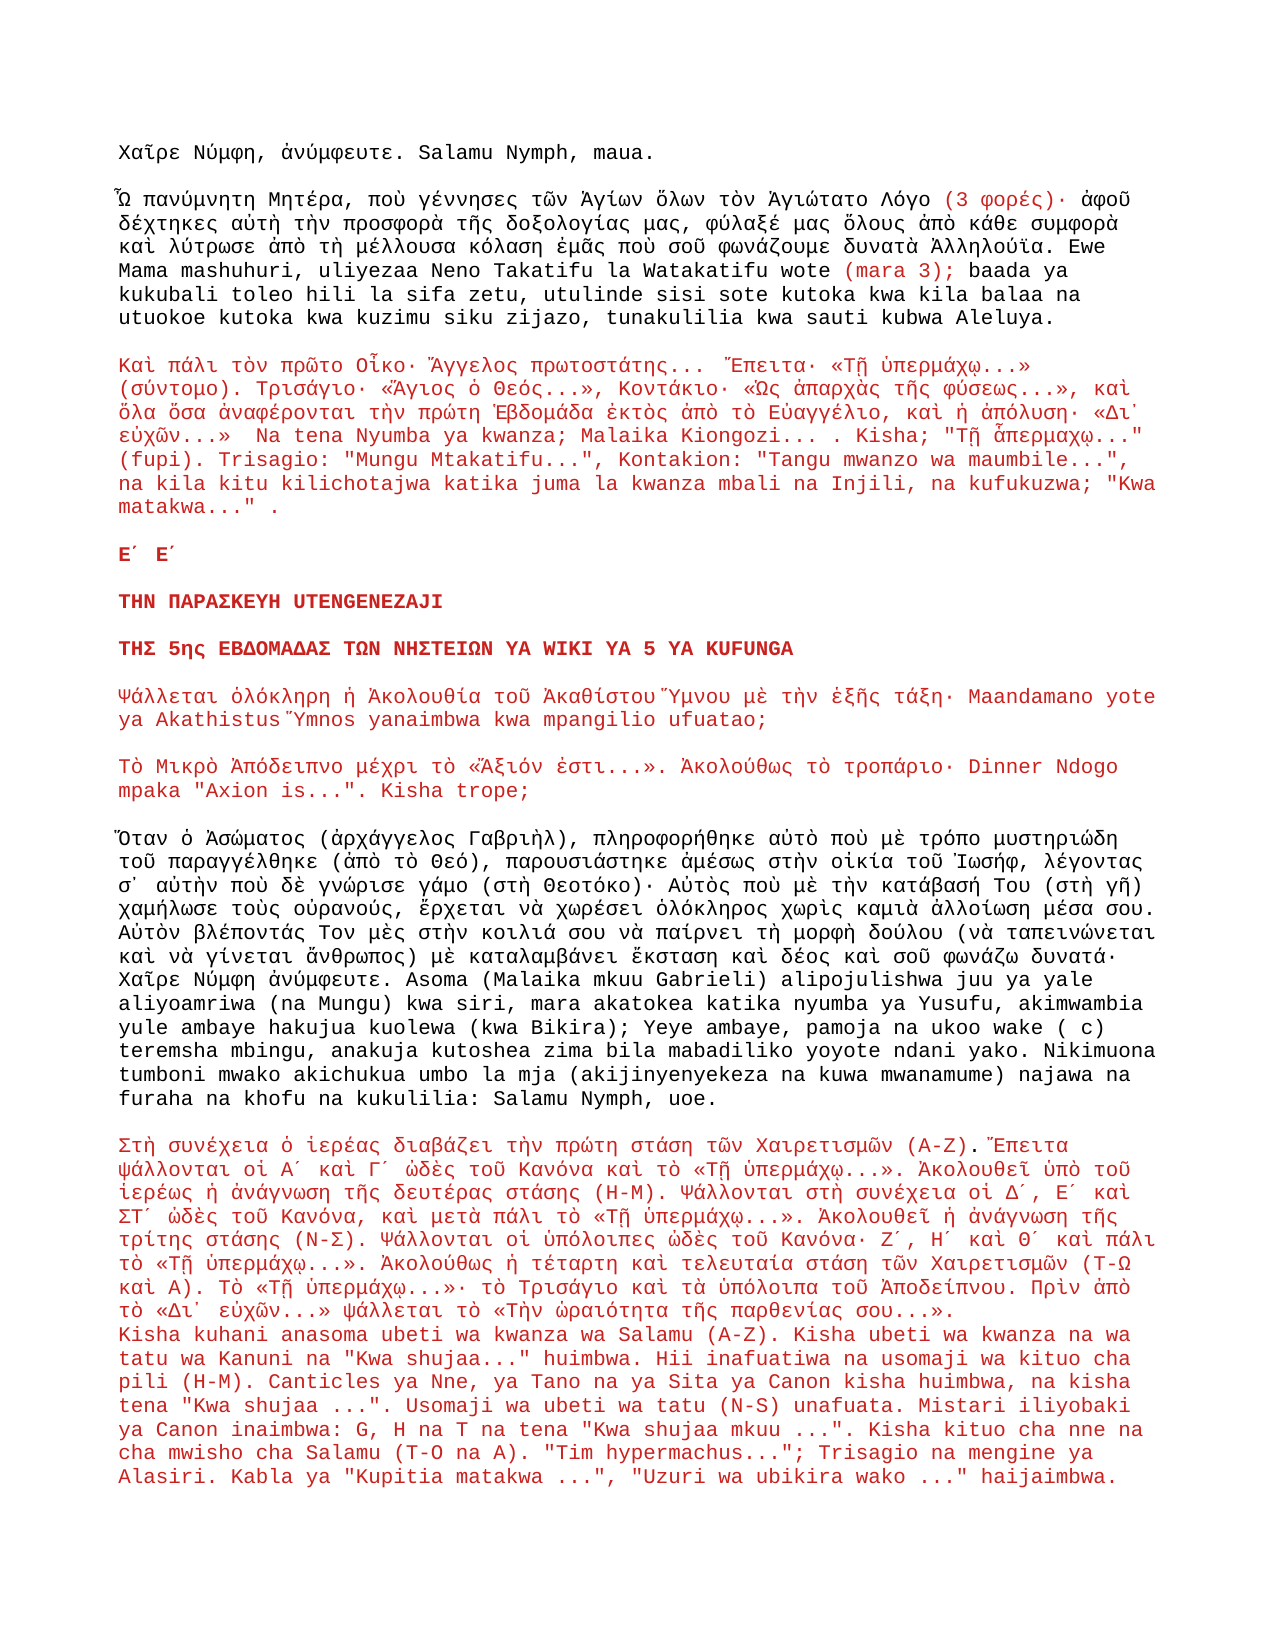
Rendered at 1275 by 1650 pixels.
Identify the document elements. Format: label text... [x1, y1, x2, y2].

text Ὦ πανύμνητη Μητέρα, ποὺ γέννησες τῶν Ἁγίων ὅλων τὸν Ἁγιώτατο Λόγο (3 φορές)· ἀφοῦ δέχτηκες αὐτὴ τὴν προσφορὰ τῆς δοξολογίας μας, φύλαξέ μας ὅλους ἀπὸ κάθε συμφορὰ καὶ λύτρωσε ἀπὸ τὴ μέλλουσα κόλαση ἐμᾶς ποὺ σοῦ φωνάζουμε δυνατὰ Ἀλληλούϊα. Ewe Mama mashuhuri, uliyezaa Neno Takatifu la Watakatifu wote (mara 3); baada ya kukubali toleo hili la sifa zetu, utulinde sisi sote kutoka kwa kila balaa na utuokoe kutoka kwa kuzimu siku zijazo, tunakulilia kwa sauti kubwa Aleluya. [118, 189, 1157, 331]
text Ψάλλεται ὁλόκληρη ἡ Ἀκολουθία τοῦ Ἀκαθίστου Ὕμνου μὲ τὴν ἑξῆς τάξη· Maandamano yote ya Akathistus Ὕmnos yanaimbwa kwa mpangilio ufuatao; [118, 686, 1157, 733]
text ΤΗΝ ΠΑΡΑΣΚΕΥΗ UTENGENEZAJI [118, 591, 1157, 615]
text ΤΗΣ 5ης ΕΒΔΟΜΑΔΑΣ ΤΩΝ ΝΗΣΤΕΙΩΝ YA WIKI YA 5 YA KUFUNGA [118, 638, 1157, 662]
text Στὴ συνέχεια ὁ ἱερέας διαβάζει τὴν πρώτη στάση τῶν Χαιρετισμῶν (Α-Ζ). Ἔπειτα ψάλλονται οἱ Α´ καὶ Γ´ ὠδὲς τοῦ Κανόνα καὶ τὸ «Τῇ ὑπερμάχῳ...». Ἀκολουθεῖ ὑπὸ τοῦ ἱερέως ἡ ἀνάγνωση τῆς δευτέρας στάσης (Η-Μ). Ψάλλονται στὴ συνέχεια οἱ Δ´, Ε´ καὶ ΣΤ´ ὠδὲς τοῦ Κανόνα, καὶ μετὰ πάλι τὸ «Τῇ ὑπερμάχῳ...». Ἀκολουθεῖ ἡ ἀνάγνωση τῆς τρίτης στάσης (Ν-Σ). Ψάλλονται οἱ ὑπόλοιπες ὠδὲς τοῦ Κανόνα· Ζ´, Η´ καὶ Θ´ καὶ πάλι τὸ «Τῇ ὑπερμάχῳ...». Ἀκολούθως ἡ τέταρτη καὶ τελευταία στάση τῶν Χαιρετισμῶν (Τ-Ω καὶ Α). Τὸ «Τῇ ὑπερμάχῳ...»· τὸ Τρισάγιο καὶ τὰ ὑπόλοιπα τοῦ Ἀποδείπνου. Πρὶν ἀπὸ τὸ «Δι᾿ εὐχῶν...» ψάλλεται τὸ «Τὴν ὡραιότητα τῆς παρθενίας σου...». Kisha kuhani anasoma ubeti wa kwanza wa Salamu (A-Z). Kisha ubeti wa kwanza na wa tatu wa Kanuni na "Kwa shujaa..." huimbwa. Hii inafuatiwa na usomaji wa kituo cha pili (H-M). Canticles ya Nne, ya Tano na ya Sita ya Canon kisha huimbwa, na kisha tena "Kwa shujaa ...". Usomaji wa ubeti wa tatu (N-S) unafuata. Mistari iliyobaki ya Canon inaimbwa: G, H na T na tena "Kwa shujaa mkuu ...". Kisha kituo cha nne na cha mwisho cha Salamu (T-O na A). "Tim hypermachus..."; Trisagio na mengine ya Alasiri. Kabla ya "Kupitia matakwa ...", "Uzuri wa ubikira wako ..." haijaimbwa. [118, 1135, 1157, 1489]
text Ε´ Ε´ [118, 544, 1157, 567]
text Καὶ πάλι τὸν πρῶτο Οἶκο· Ἄγγελος πρωτοστάτης... Ἔπειτα· «Τῇ ὑπερμάχῳ...» (σύντομο). Τρισάγιο· «Ἅγιος ὁ Θεός...», Κοντάκιο· «Ὡς ἀπαρχὰς τῆς φύσεως...», καὶ ὅλα ὅσα ἀναφέρονται τὴν πρώτη Ἑβδομάδα ἐκτὸς ἀπὸ τὸ Εὐαγγέλιο, καὶ ἡ ἀπόλυση· «Δι᾿ εὐχῶν...» Na tena Nyumba ya kwanza; Malaika Kiongozi... . Kisha; "Tῇ ἇπερμαχῳ..." (fupi). Trisagio: "Mungu Mtakatifu...", Kontakion: "Tangu mwanzo wa maumbile...", na kila kitu kilichotajwa katika juma la kwanza mbali na Injili, na kufukuzwa; "Kwa matakwa..." . [118, 354, 1157, 520]
text Χαῖρε Νύμφη, ἀνύμφευτε. Salamu Nymph, maua. [118, 142, 1157, 165]
text Τὸ Μικρὸ Ἀπόδειπνο μέχρι τὸ «Ἄξιόν ἐστι...». Ἀκολούθως τὸ τροπάριο· Dinner Ndogo mpaka "Axion is...". Kisha trope; [118, 757, 1157, 804]
text Ὅταν ὁ Ἀσώματος (ἀρχάγγελος Γαβριὴλ), πληροφορήθηκε αὐτὸ ποὺ μὲ τρόπο μυστηριώδη τοῦ παραγγέλθηκε (ἀπὸ τὸ Θεό), παρουσιάστηκε ἀμέσως στὴν οἰκία τοῦ Ἰωσήφ, λέγοντας σ᾿ αὐτὴν ποὺ δὲ γνώρισε γάμο (στὴ Θεοτόκο)· Αὐτὸς ποὺ μὲ τὴν κατάβασή Του (στὴ γῆ) χαμήλωσε τοὺς οὐρανούς, ἔρχεται νὰ χωρέσει ὁλόκληρος χωρὶς καμιὰ ἀλλοίωση μέσα σου. Αὐτὸν βλέποντάς Τον μὲς στὴν κοιλιά σου νὰ παίρνει τὴ μορφὴ δούλου (νὰ ταπεινώνεται καὶ νὰ γίνεται ἄνθρωπος) μὲ καταλαμβάνει ἔκσταση καὶ δέος καὶ σοῦ φωνάζω δυνατά· Χαῖρε Νύμφη ἀνύμφευτε. Asoma (Malaika mkuu Gabrieli) alipojulishwa juu ya yale aliyoamriwa (na Mungu) kwa siri, mara akatokea katika nyumba ya Yusufu, akimwambia yule ambaye hakujua kuolewa (kwa Bikira); Yeye ambaye, pamoja na ukoo wake ( c) teremsha mbingu, anakuja kutoshea zima bila mabadiliko yoyote ndani yako. Nikimuona tumboni mwako akichukua umbo la mja (akijinyenyekeza na kuwa mwanamume) najawa na furaha na khofu na kukulilia: Salamu Nymph, uoe. [118, 827, 1157, 1111]
